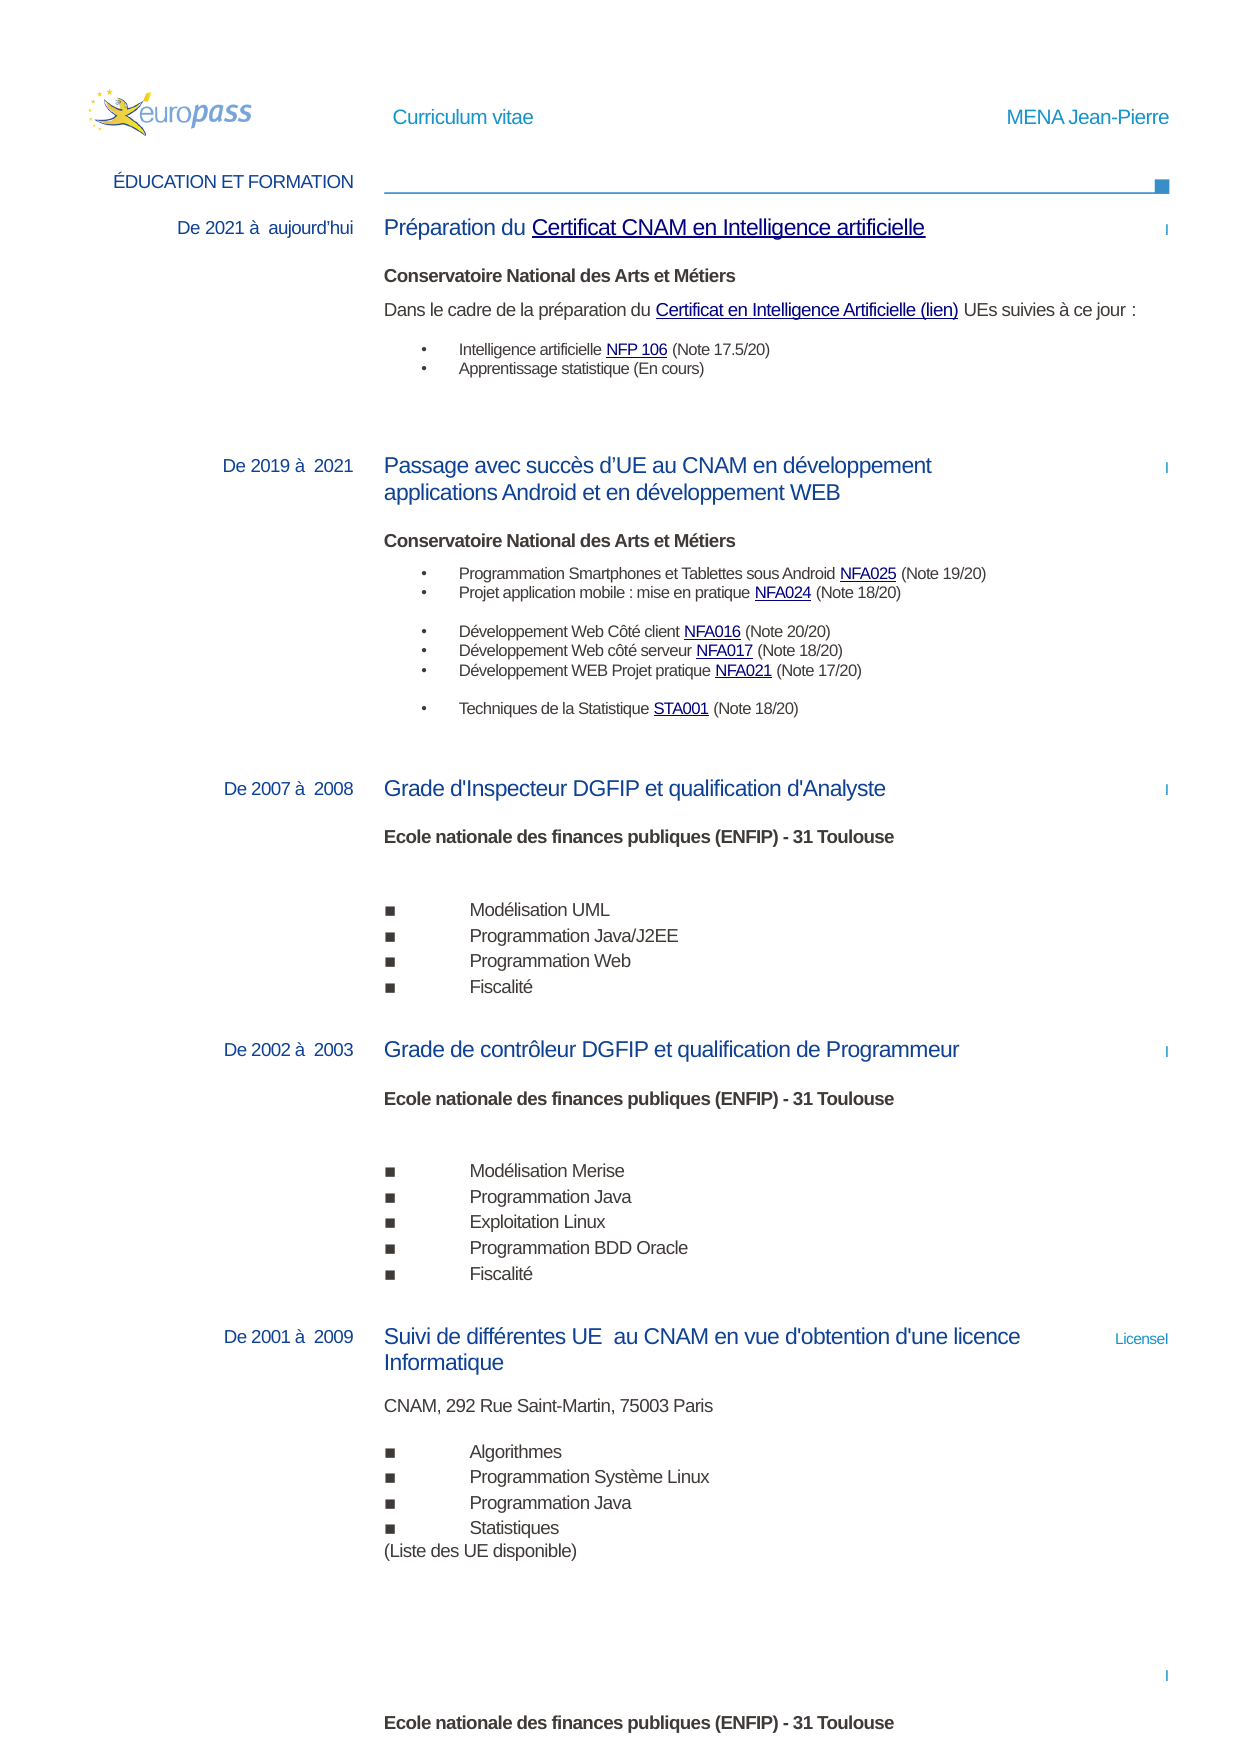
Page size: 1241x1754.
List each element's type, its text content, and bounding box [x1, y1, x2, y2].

table_cell Conservatoire National des Arts et Métiers Programmation Smartphones et Tablettes sous Android NFA025 (Note 19/20) Projet application mobile : mise en pratique NFA024 (Note 18/20) Développement Web Côté client NFA016 (Note 20/20) Développement Web côté serveur NFA017 (Note 18/20) Développement WEB Projet pratique NFA021 (Note 17/20) Techniques de la Statistique STA001 (Note 18/20) [384, 505, 1169, 737]
table_header I [1033, 775, 1169, 801]
table_cell Ecole nationale des finances publiques (ENFIP) - 31 Toulouse [384, 801, 1169, 896]
table_header Passage avec succès d’UE au CNAM en développement applications Android et en développement WEB [384, 452, 1033, 505]
table_cell Ecole nationale des finances publiques (ENFIP) - 31 Toulouse [384, 1063, 1169, 1158]
table_header Grade de contrôleur DGFIP et qualification de Programmeur [384, 1036, 1033, 1062]
table_cell CNAM, 292 Rue Saint-Martin, 75003 Paris [384, 1376, 1169, 1438]
table_header De 2021 à aujourd’hui [89, 214, 384, 415]
table_header Suivi de différentes UE au CNAM en vue d'obtention d'une licence Informatique [384, 1323, 1033, 1376]
table_header Grade d'Inspecteur DGFIP et qualification d'Analyste [384, 775, 1033, 801]
table_header LicenseI [1033, 1323, 1169, 1376]
table_header I [1033, 452, 1169, 505]
table_header I [1034, 1036, 1169, 1062]
table_header ÉDUCATION ET FORMATION [89, 171, 384, 194]
table_header De 2001 à 2009 [89, 1323, 384, 1562]
table_header [384, 171, 1169, 179]
table_header De 2007 à 2008 [89, 775, 384, 998]
table_cell Algorithmes Programmation Système Linux Programmation Java Statistiques (Liste des UE disponible) [384, 1438, 1169, 1562]
table_cell Modélisation UML Programmation Java/J2EE Programmation Web Fiscalité [384, 896, 1169, 998]
table_cell Conservatoire National des Arts et Métiers Dans le cadre de la préparation du Certificat en Intelligence Artificielle (lien) UEs suivies à ce jour : Intelligence artificielle NFP 106 (Note 17.5/20) Apprentissage statistique (En cours) [384, 240, 1169, 415]
table_header De 2002 à 2003 [89, 1036, 384, 1285]
picture [88, 88, 252, 136]
table_cell Modélisation Merise Programmation Java Exploitation Linux Programmation BDD Oracle Fiscalité [384, 1158, 1169, 1285]
table_header De 2019 à 2021 [89, 452, 384, 737]
table_header Préparation du Certificat CNAM en Intelligence artificielle [384, 214, 1033, 240]
picture [384, 179, 1170, 194]
table_header I [1033, 214, 1169, 240]
